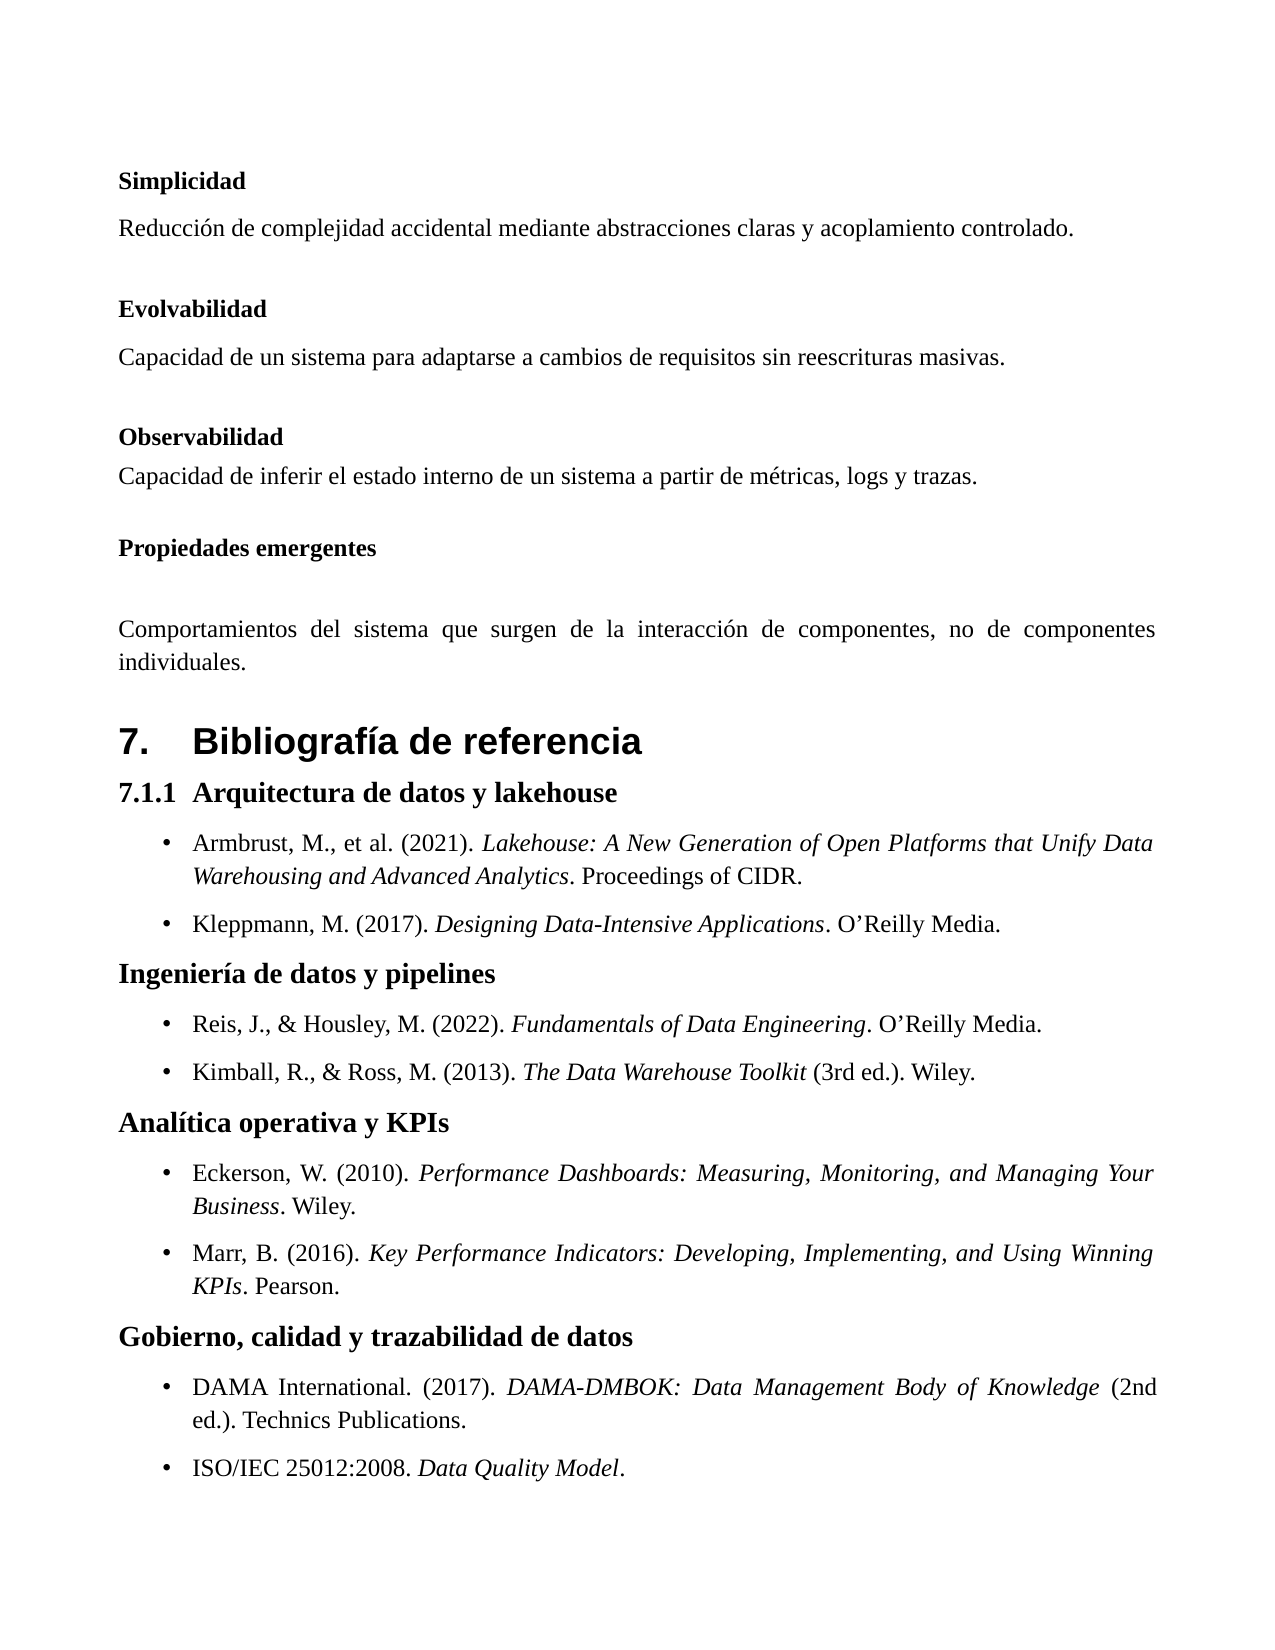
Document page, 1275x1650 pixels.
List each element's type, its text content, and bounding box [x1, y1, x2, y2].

list Marr, B. (2016). Key Performance Indicators: Developing, Implementing, and Using Winning KPIs. Pearson. [162, 1238, 1157, 1300]
list Eckerson, W. (2010). Performance Dashboards: Measuring, Monitoring, and Managing Your Business. Wiley. [162, 1158, 1157, 1219]
subtitle Analítica operativa y KPIs [118, 1105, 1157, 1138]
list DAMA International. (2017). DAMA-DMBOK: Data Management Body of Knowledge (2nd ed.). Technics Publications. [162, 1372, 1157, 1434]
text Capacidad de un sistema para adaptarse a cambios de requisitos sin reescrituras masivas. [118, 342, 1157, 370]
text Propiedades emergentes [118, 533, 1157, 562]
subtitle Ingeniería de datos y pipelines [118, 956, 1157, 990]
subtitle Gobierno, calidad y trazabilidad de datos [118, 1319, 1157, 1353]
list Kleppmann, M. (2017). Designing Data-Intensive Applications. O’Reilly Media. [162, 909, 1157, 937]
text Simplicidad [118, 166, 1157, 194]
text Capacidad de inferir el estado interno de un sistema a partir de métricas, logs y trazas. [118, 461, 1157, 490]
text Comportamientos del sistema que surgen de la interacción de componentes, no de componentes individuales. [118, 614, 1157, 676]
list Armbrust, M., et al. (2021). Lakehouse: A New Generation of Open Platforms that Unify Data Warehousing and Advanced Analytics. Proceedings of CIDR. [162, 828, 1157, 890]
subtitle Arquitectura de datos y lakehouse [118, 775, 1157, 808]
text Reducción de complejidad accidental mediante abstracciones claras y acoplamiento controlado. [118, 213, 1157, 242]
text Observabilidad [118, 422, 1157, 451]
subtitle Bibliografía de referencia [118, 719, 1157, 762]
list Kimball, R., & Ross, M. (2013). The Data Warehouse Toolkit (3rd ed.). Wiley. [162, 1057, 1157, 1086]
list Reis, J., & Housley, M. (2022). Fundamentals of Data Engineering. O’Reilly Media. [162, 1009, 1157, 1038]
list ISO/IEC 25012:2008. Data Quality Model. [162, 1453, 1157, 1482]
text Evolvabilidad [118, 294, 1157, 323]
